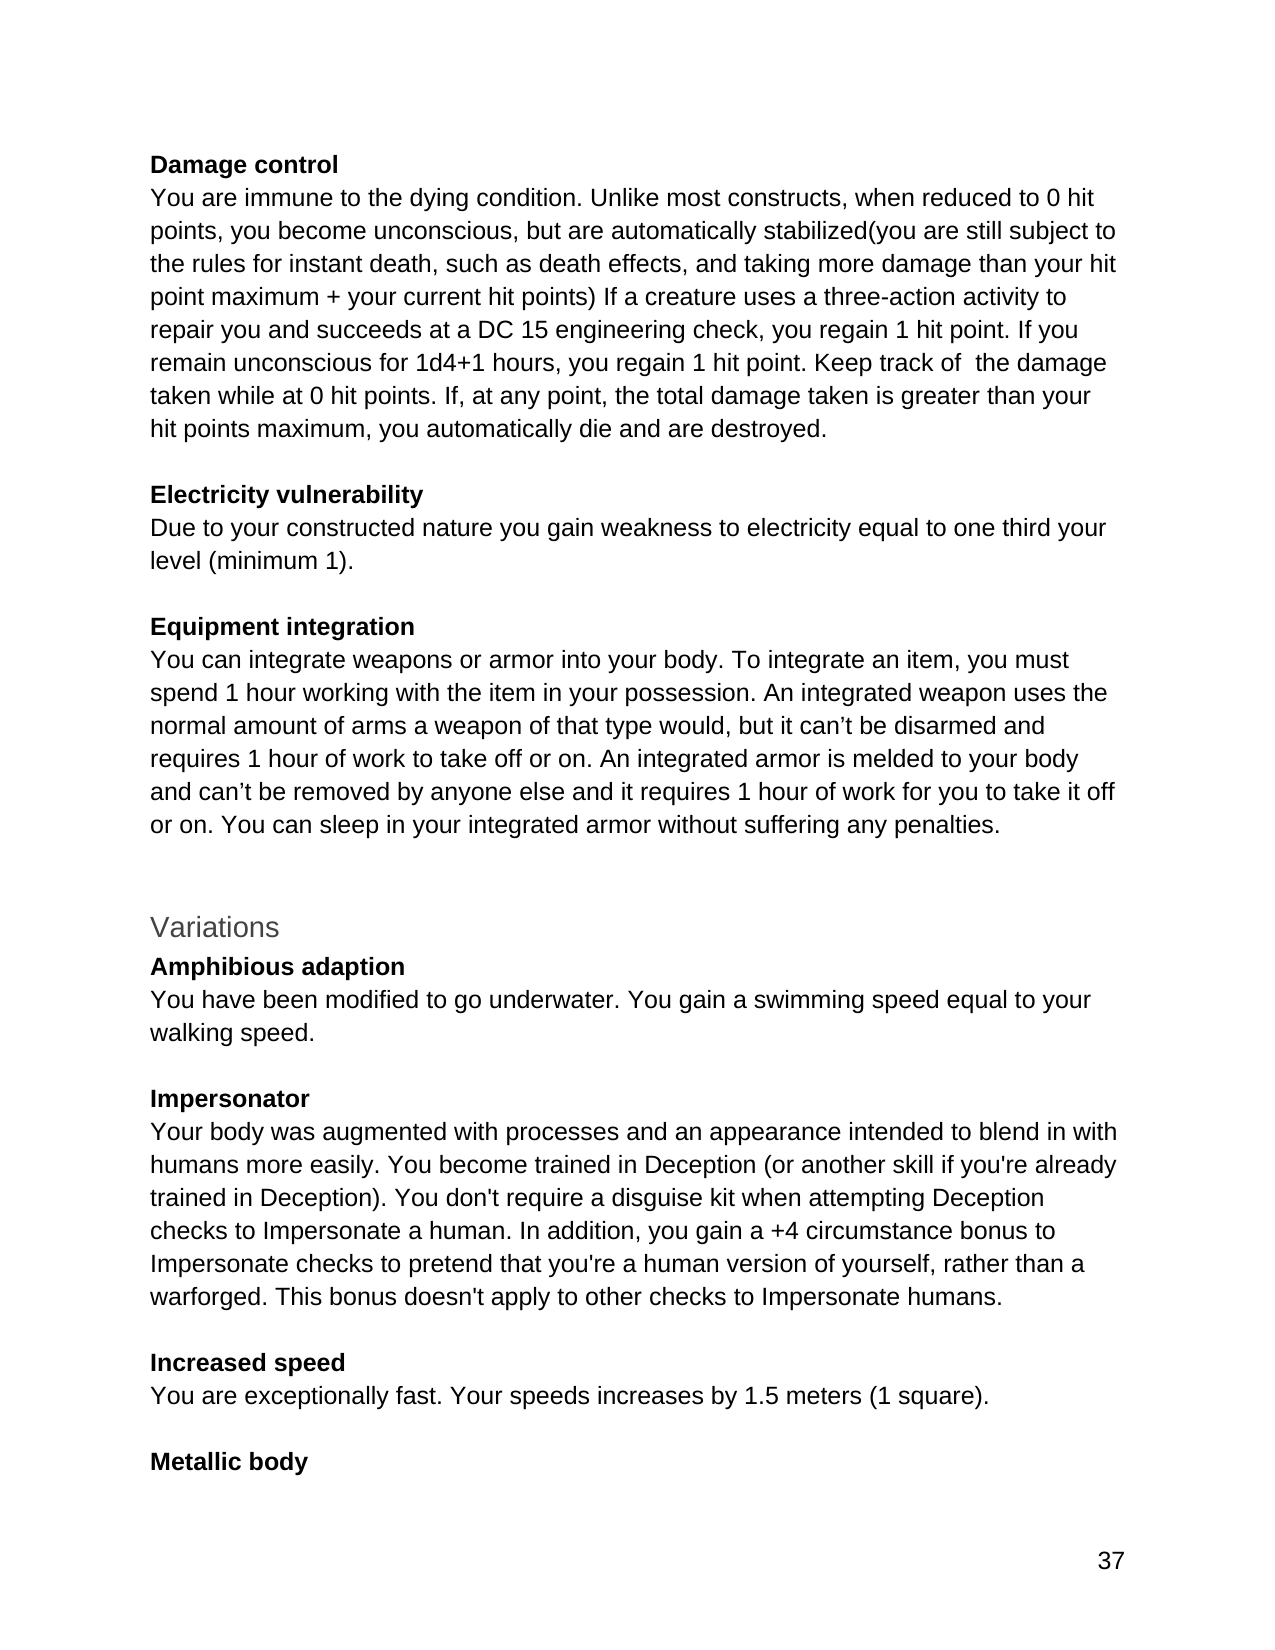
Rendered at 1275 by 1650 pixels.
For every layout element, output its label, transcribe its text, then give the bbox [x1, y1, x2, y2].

subtitle Variations [150, 910, 1125, 943]
text Equipment integration [150, 612, 1125, 641]
text Your body was augmented with processes and an appearance intended to blend in with humans more easily. You become trained in Deception (or another skill if you're already trained in Deception). You don't require a disguise kit when attempting Deception checks to Impersonate a human. In addition, you gain a +4 circumstance bonus to Impersonate checks to pretend that you're a human version of yourself, rather than a warforged. This bonus doesn't apply to other checks to Impersonate humans. [150, 1117, 1125, 1311]
text Damage control [150, 150, 1125, 179]
text Due to your constructed nature you gain weakness to electricity equal to one third your level (minimum 1). [150, 513, 1125, 575]
text Increased speed [150, 1348, 1125, 1377]
text You are immune to the dying condition. Unlike most constructs, when reduced to 0 hit points, you become unconscious, but are automatically stabilized(you are still subject to the rules for instant death, such as death effects, and taking more damage than your hit point maximum + your current hit points) If a creature uses a three-action activity to repair you and succeeds at a DC 15 engineering check, you regain 1 hit point. If you remain unconscious for 1d4+1 hours, you regain 1 hit point. Keep track of the damage taken while at 0 hit points. If, at any point, the total damage taken is greater than your hit points maximum, you automatically die and are destroyed. [150, 183, 1125, 443]
text You have been modified to go underwater. You gain a swimming speed equal to your walking speed. [150, 985, 1125, 1046]
text You can integrate weapons or armor into your body. To integrate an item, you must spend 1 hour working with the item in your possession. An integrated weapon uses the normal amount of arms a weapon of that type would, but it can’t be disarmed and requires 1 hour of work to take off or on. An integrated armor is melded to your body and can’t be removed by anyone else and it requires 1 hour of work for you to take it off or on. You can sleep in your integrated armor without suffering any penalties. [150, 645, 1125, 839]
text Amphibious adaption [150, 952, 1125, 980]
text You are exceptionally fast. Your speeds increases by 1.5 meters (1 square). [150, 1381, 1125, 1410]
text Impersonator [150, 1084, 1125, 1112]
text Electricity vulnerability [150, 480, 1125, 509]
text Metallic body [150, 1447, 1125, 1476]
